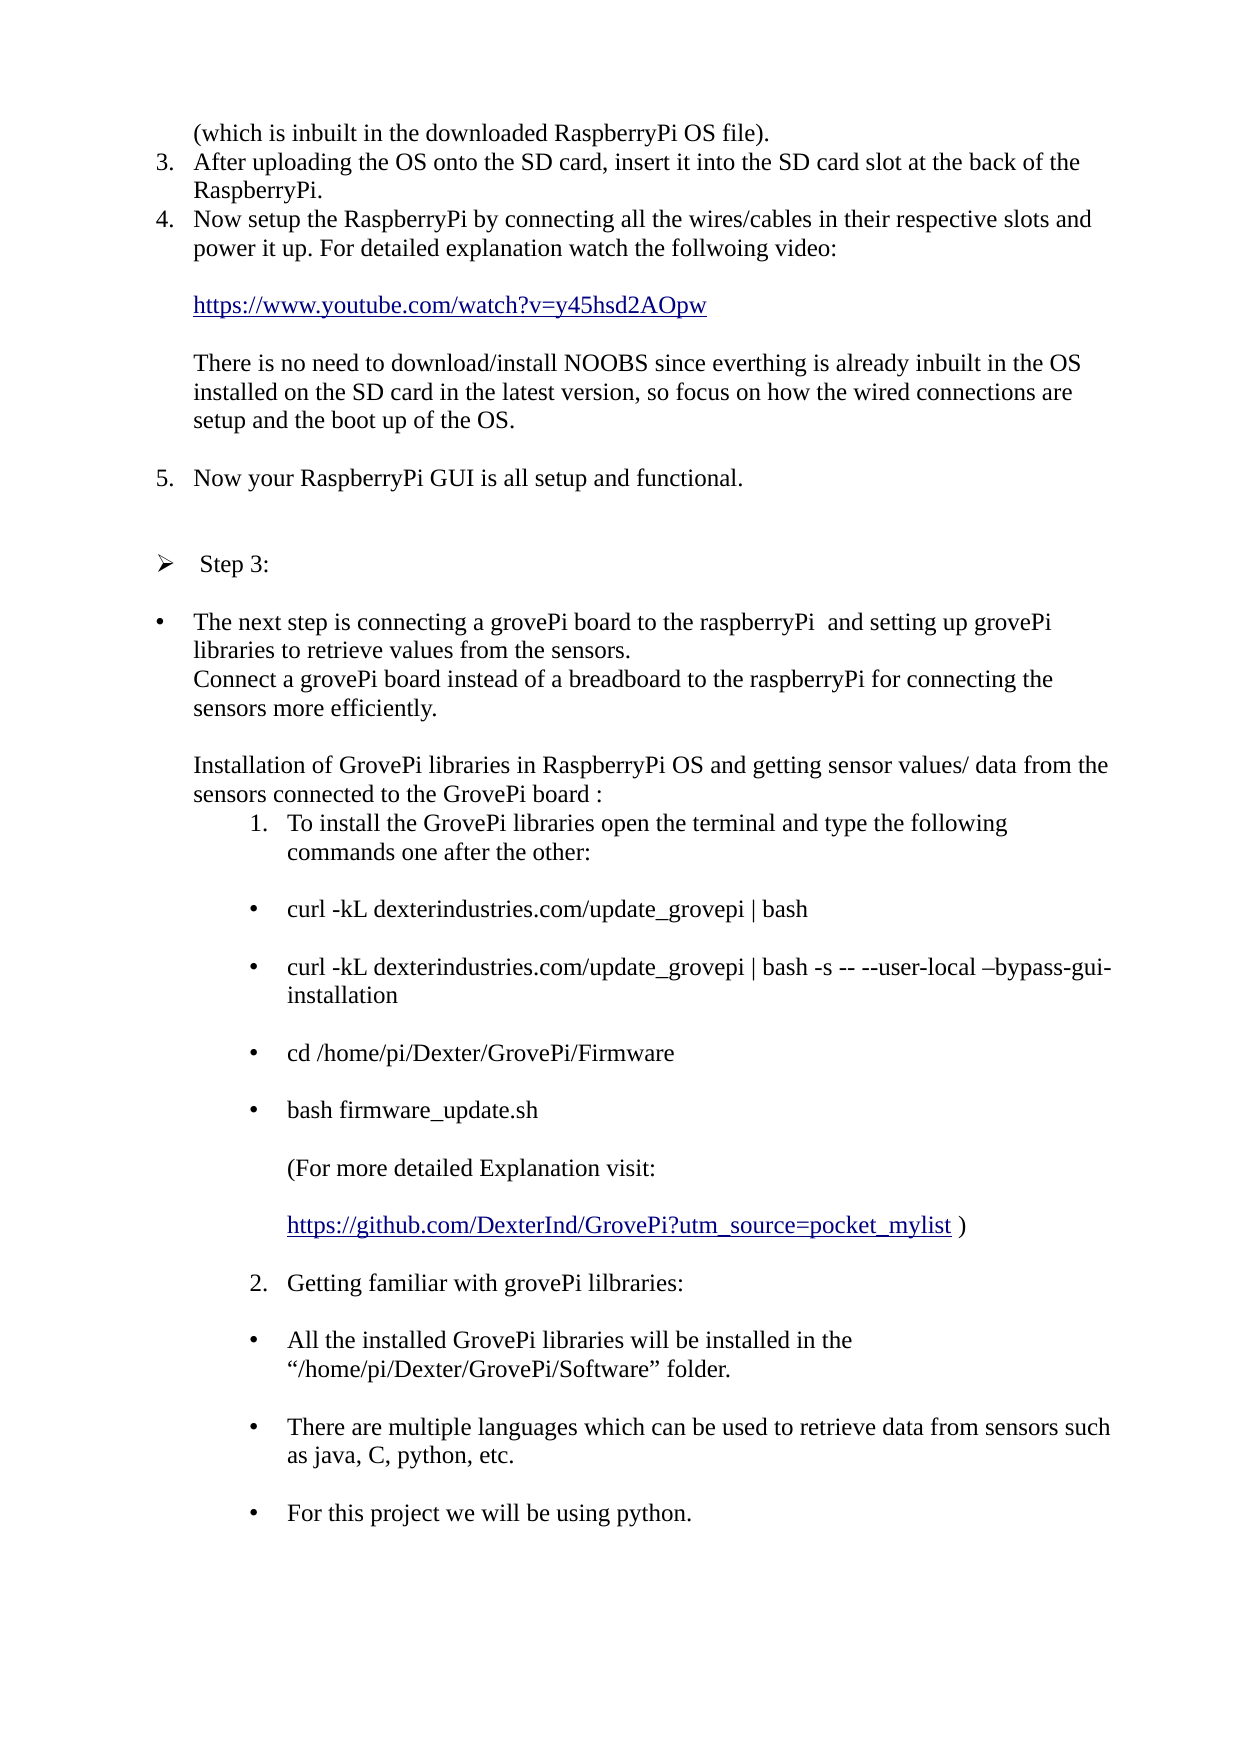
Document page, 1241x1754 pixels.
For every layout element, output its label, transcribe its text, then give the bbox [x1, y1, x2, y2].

list Now your RaspberryPi GUI is all setup and functional. [156, 463, 1122, 492]
list After uploading the OS onto the SD card, insert it into the SD card slot at the back of the RaspberryPi. [156, 147, 1122, 204]
list Installation of GrovePi libraries in RaspberryPi OS and getting sensor values/ data from the [156, 751, 1122, 779]
list curl -kL dexterindustries.com/update_grovepi | bash -s -- --user-local –bypass-gui-installation [249, 952, 1122, 1009]
list https://github.com/DexterInd/GrovePi?utm_source=pocket_mylist ) [249, 1211, 1122, 1239]
list There are multiple languages which can be used to retrieve data from sensors such as java, C, python, etc. [249, 1412, 1122, 1469]
list Step 3: [156, 549, 1122, 578]
list bash firmware_update.sh [249, 1096, 1122, 1124]
list https://www.youtube.com/watch?v=y45hsd2AOpw [156, 291, 1122, 319]
list To install the GrovePi libraries open the terminal and type the following commands one after the other: [249, 808, 1122, 866]
list Now setup the RaspberryPi by connecting all the wires/cables in their respective slots and power it up. For detailed explanation watch the follwoing video: [156, 204, 1122, 262]
list Getting familiar with grovePi lilbraries: [249, 1268, 1122, 1297]
list There is no need to download/install NOOBS since everthing is already inbuilt in the OS installed on the SD card in the latest version, so focus on how the wired connections are setup and the boot up of the OS. [156, 348, 1122, 434]
list The next step is connecting a grovePi board to the raspberryPi and setting up grovePi libraries to retrieve values from the sensors. [156, 607, 1122, 664]
list Connect a grovePi board instead of a breadboard to the raspberryPi for connecting the sensors more efficiently. [156, 664, 1122, 722]
list (For more detailed Explanation visit: [249, 1153, 1122, 1182]
list curl -kL dexterindustries.com/update_grovepi | bash [249, 894, 1122, 923]
list (which is inbuilt in the downloaded RaspberryPi OS file). [156, 118, 1122, 147]
list sensors connected to the GrovePi board : [156, 779, 1122, 808]
list cd /home/pi/Dexter/GrovePi/Firmware [249, 1038, 1122, 1067]
list For this project we will be using python. [249, 1498, 1122, 1527]
list All the installed GrovePi libraries will be installed in the “/home/pi/Dexter/GrovePi/Software” folder. [249, 1326, 1122, 1383]
